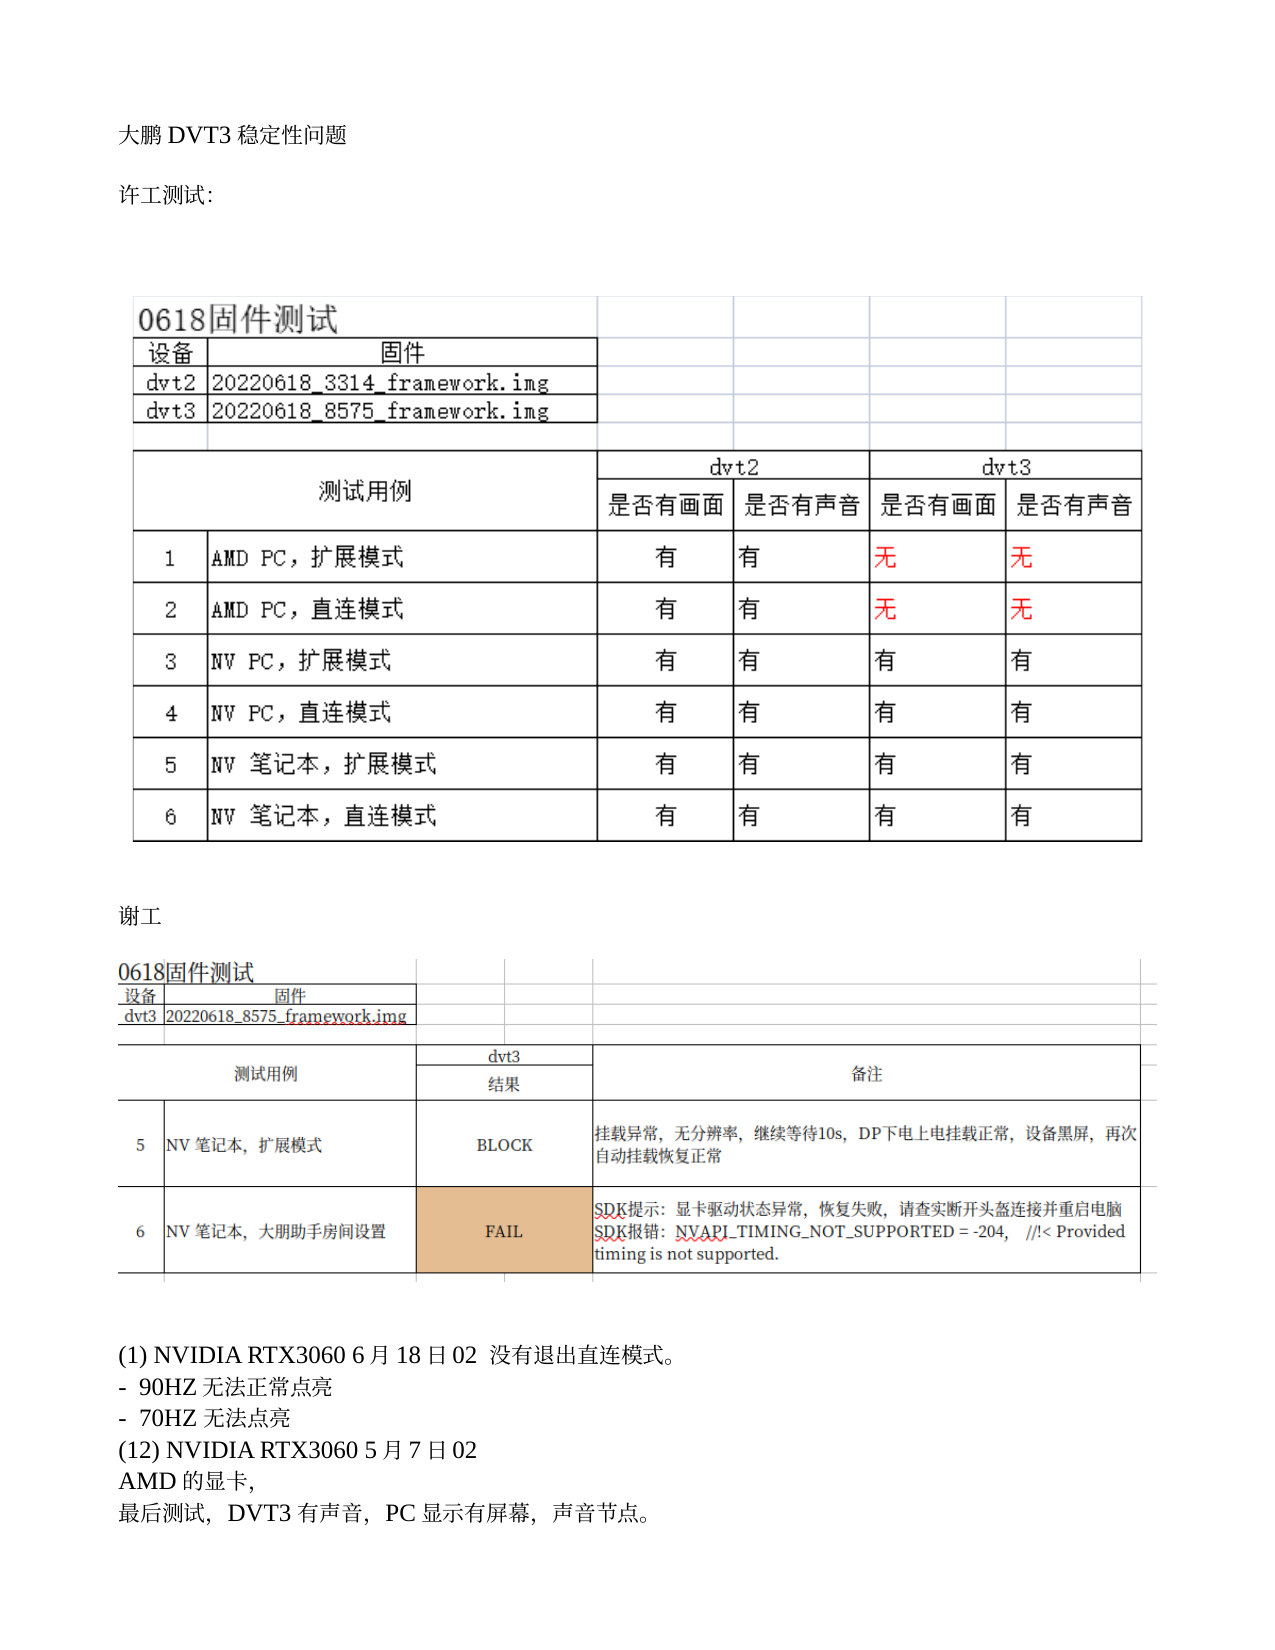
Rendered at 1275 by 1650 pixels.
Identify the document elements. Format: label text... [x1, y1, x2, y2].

text (12) NVIDIA RTX3060 5月7日02 [118, 1433, 1157, 1464]
text - 70HZ 无法点亮 [118, 1402, 1157, 1433]
picture [132, 296, 1143, 842]
text (1) NVIDIA RTX3060 6月18日02 没有退出直连模式。 [118, 1339, 1157, 1370]
picture [118, 959, 1157, 1282]
text 许工测试： [118, 178, 1157, 210]
text 大鹏 DVT3 稳定性问题 [118, 118, 1157, 149]
text - 90HZ无法正常点亮 [118, 1370, 1157, 1402]
text 最后测试，DVT3 有声音，PC显示有屏幕，声音节点。 [118, 1496, 1157, 1527]
text 谢工 [118, 899, 1157, 930]
text AMD 的显卡， [118, 1464, 1157, 1496]
